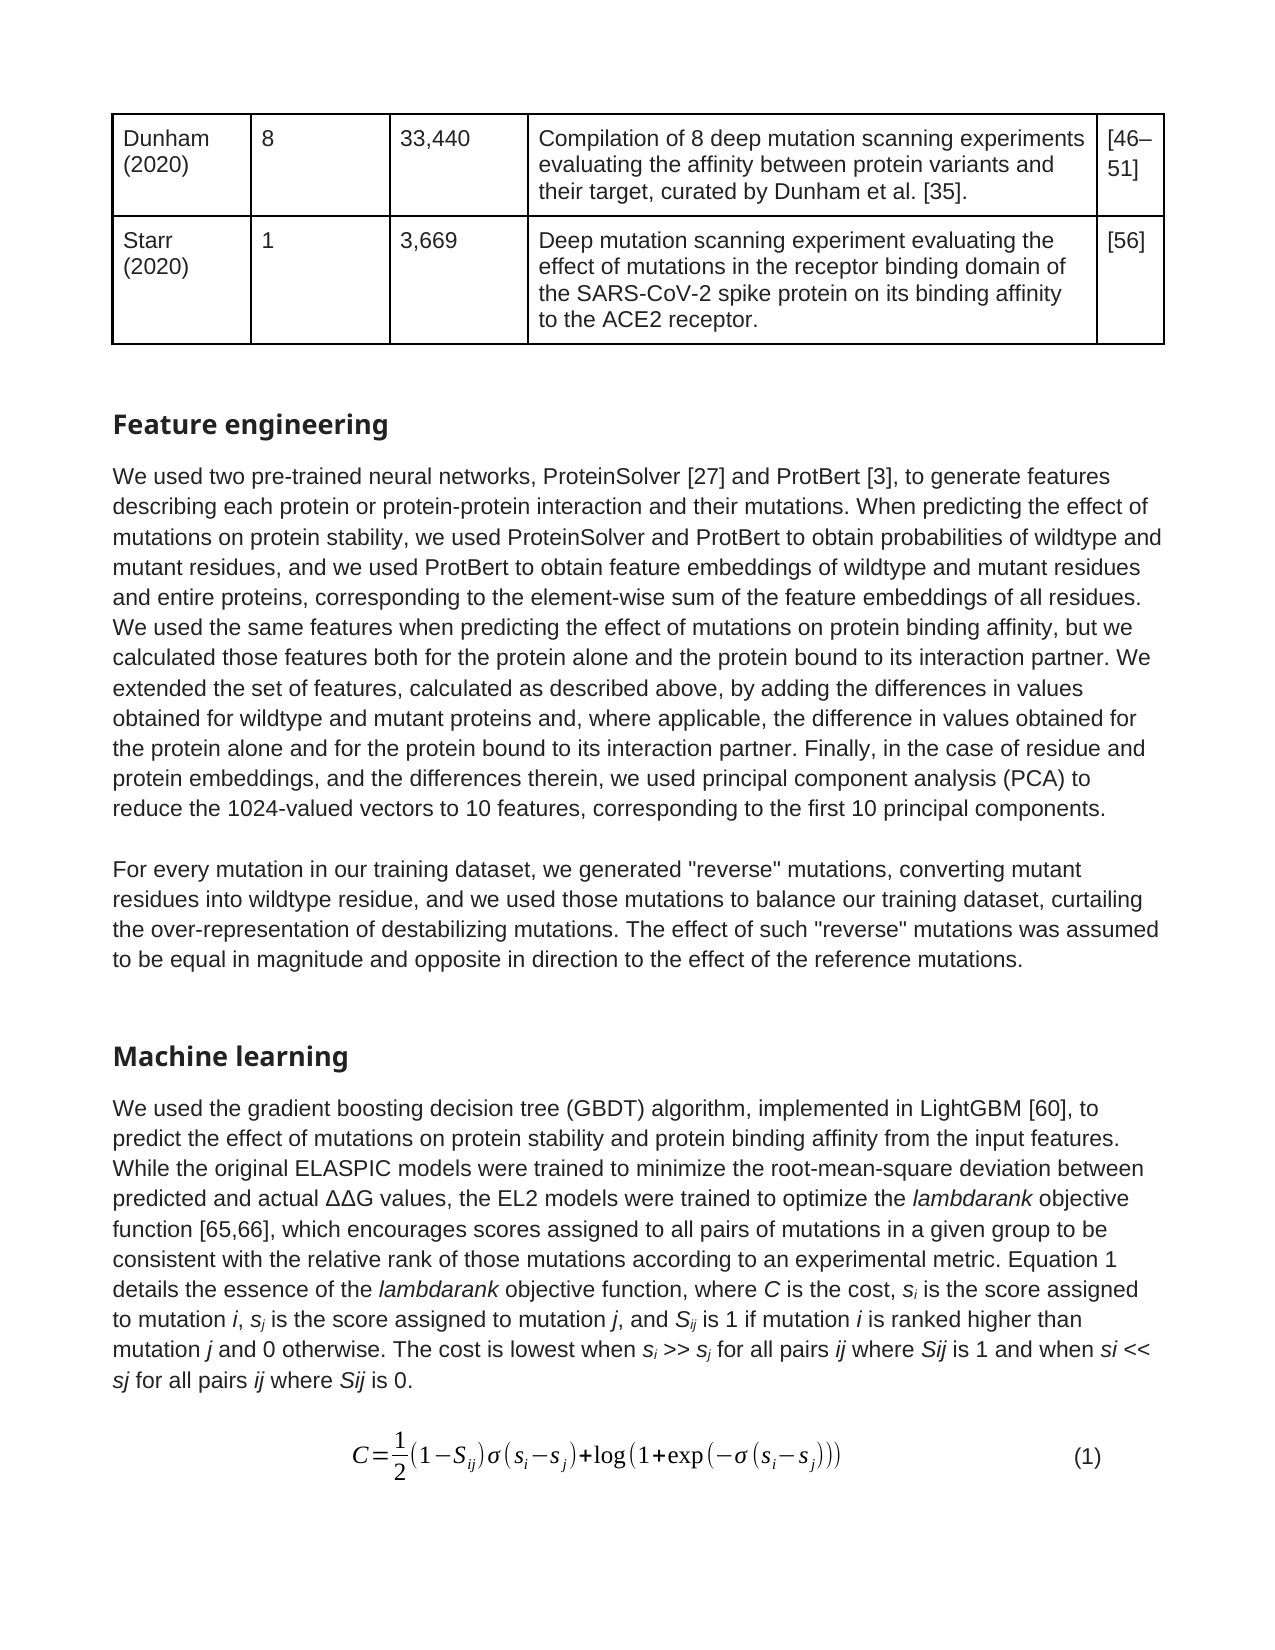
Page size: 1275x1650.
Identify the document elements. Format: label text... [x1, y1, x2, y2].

text For every mutation in our training dataset, we generated "reverse" mutations, converting mutant residues into wildtype residue, and we used those mutations to balance our training dataset, curtailing the over-representation of destabilizing mutations. The effect of such "reverse" mutations was assumed to be equal in magnitude and opposite in direction to the effect of the reference mutations. [112, 856, 1162, 973]
table_cell [56] [1098, 217, 1163, 343]
text (1) [112, 1427, 1162, 1486]
table_cell Compilation of 8 deep mutation scanning experiments evaluating the affinity between protein variants and their target, curated by Dunham et al. [35]. [529, 115, 1096, 214]
table_cell 1 [252, 217, 389, 343]
table_cell Starr (2020) [114, 217, 250, 343]
subtitle Feature engineering [112, 405, 1162, 442]
table_cell Dunham (2020) [114, 115, 250, 214]
table_cell 33,440 [391, 115, 527, 214]
table_cell 3,669 [391, 217, 527, 343]
text We used two pre-trained neural networks, ProteinSolver [27] and ProtBert [3], to generate features describing each protein or protein-protein interaction and their mutations. When predicting the effect of mutations on protein stability, we used ProteinSolver and ProtBert to obtain probabilities of wildtype and mutant residues, and we used ProtBert to obtain feature embeddings of wildtype and mutant residues and entire proteins, corresponding to the element-wise sum of the feature embeddings of all residues. We used the same features when predicting the effect of mutations on protein binding affinity, but we calculated those features both for the protein alone and the protein bound to its interaction partner. We extended the set of features, calculated as described above, by adding the differences in values obtained for wildtype and mutant proteins and, where applicable, the difference in values obtained for the protein alone and for the protein bound to its interaction partner. Finally, in the case of residue and protein embeddings, and the differences therein, we used principal component analysis (PCA) to reduce the 1024-valued vectors to 10 features, corresponding to the first 10 principal components. [112, 463, 1162, 822]
subtitle Machine learning [112, 1037, 1162, 1074]
text We used the gradient boosting decision tree (GBDT) algorithm, implemented in LightGBM [60], to predict the effect of mutations on protein stability and protein binding affinity from the input features. While the original ELASPIC models were trained to minimize the root-mean-square deviation between predicted and actual ΔΔG values, the EL2 models were trained to optimize the lambdarank objective function [65,66], which encourages scores assigned to all pairs of mutations in a given group to be consistent with the relative rank of those mutations according to an experimental metric. Equation 1 details the essence of the lambdarank objective function, where C is the cost, si is the score assigned to mutation i, sj is the score assigned to mutation j, and Sij is 1 if mutation i is ranked higher than mutation j and 0 otherwise. The cost is lowest when si >> sj for all pairs ij where Sij is 1 and when si << sj for all pairs ij where Sij is 0. [112, 1095, 1162, 1393]
table_cell Deep mutation scanning experiment evaluating the effect of mutations in the receptor binding domain of the SARS-CoV-2 spike protein on its binding affinity to the ACE2 receptor. [529, 217, 1096, 343]
table_cell [46–51] [1098, 115, 1163, 214]
table_cell 8 [252, 115, 389, 214]
